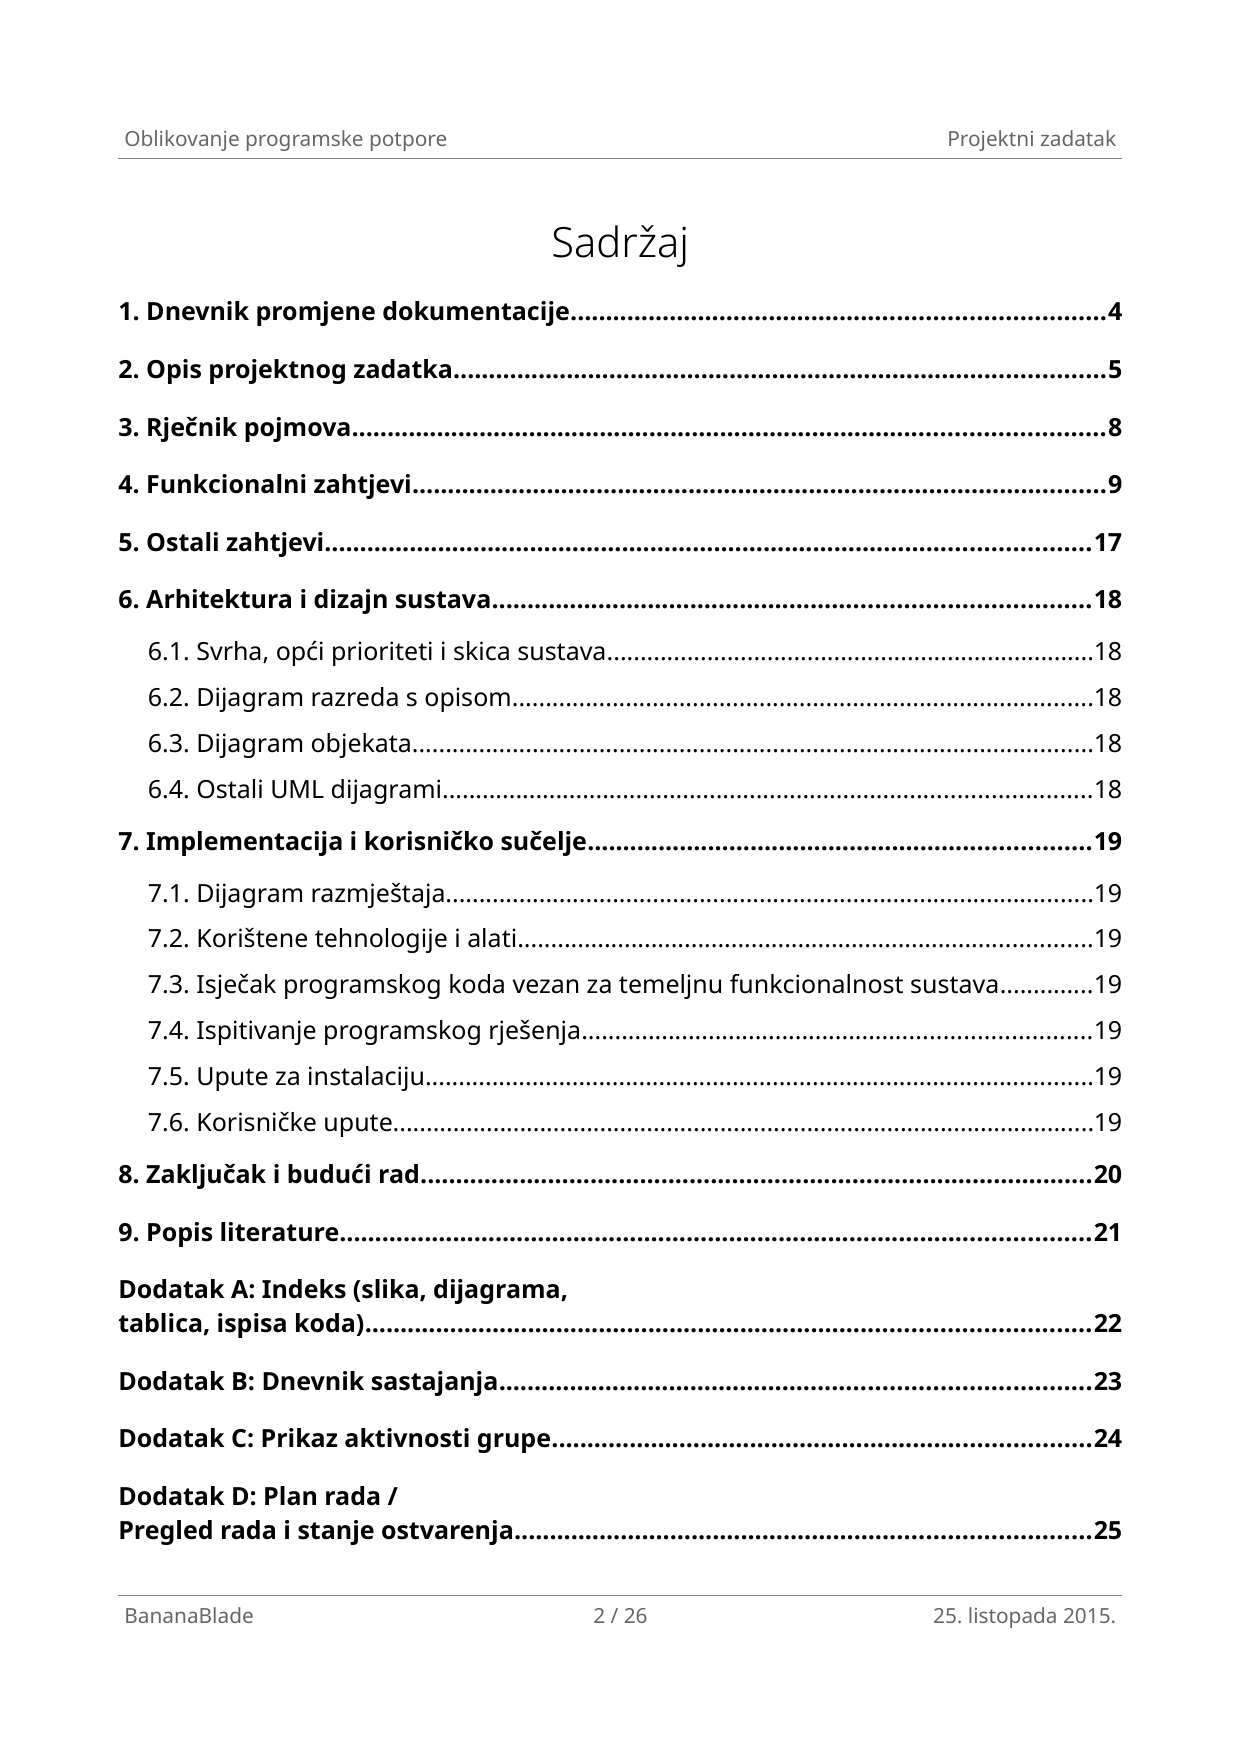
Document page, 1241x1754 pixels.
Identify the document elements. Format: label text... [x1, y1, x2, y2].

text Dodatak B: Dnevnik sastajanja 23 [118, 1363, 1122, 1398]
text 5. Ostali zahtjevi 17 [118, 524, 1122, 558]
text Dodatak D: Plan rada / Pregled rada i stanje ostvarenja 25 [118, 1479, 1122, 1547]
text 7.2. Korištene tehnologije i alati 19 [148, 921, 1122, 955]
text 3. Rječnik pojmova 8 [118, 409, 1122, 443]
text Dodatak A: Indeks (slika, dijagrama, tablica, ispisa koda) 22 [118, 1272, 1122, 1340]
text 6.4. Ostali UML dijagrami 18 [148, 772, 1122, 806]
text 6. Arhitektura i dizajn sustava 18 [118, 582, 1122, 616]
text 4. Funkcionalni zahtjevi 9 [118, 467, 1122, 501]
text 6.3. Dijagram objekata 18 [148, 726, 1122, 760]
text 6.2. Dijagram razreda s opisom 18 [148, 680, 1122, 714]
text 7.4. Ispitivanje programskog rješenja 19 [148, 1013, 1122, 1047]
subtitle Sadržaj [118, 213, 1122, 270]
text 6.1. Svrha, opći prioriteti i skica sustava 18 [148, 634, 1122, 668]
text 7.3. Isječak programskog koda vezan za temeljnu funkcionalnost sustava 19 [148, 967, 1122, 1001]
text 9. Popis literature 21 [118, 1214, 1122, 1248]
text 2. Opis projektnog zadatka 5 [118, 352, 1122, 386]
text 8. Zaključak i budući rad 20 [118, 1157, 1122, 1191]
text 7.1. Dijagram razmještaja 19 [148, 875, 1122, 909]
text 1. Dnevnik promjene dokumentacije 4 [118, 294, 1122, 328]
text 7.6. Korisničke upute 19 [148, 1105, 1122, 1139]
text 7. Implementacija i korisničko sučelje 19 [118, 823, 1122, 857]
text Dodatak C: Prikaz aktivnosti grupe 24 [118, 1421, 1122, 1455]
text 7.5. Upute za instalaciju 19 [148, 1059, 1122, 1093]
